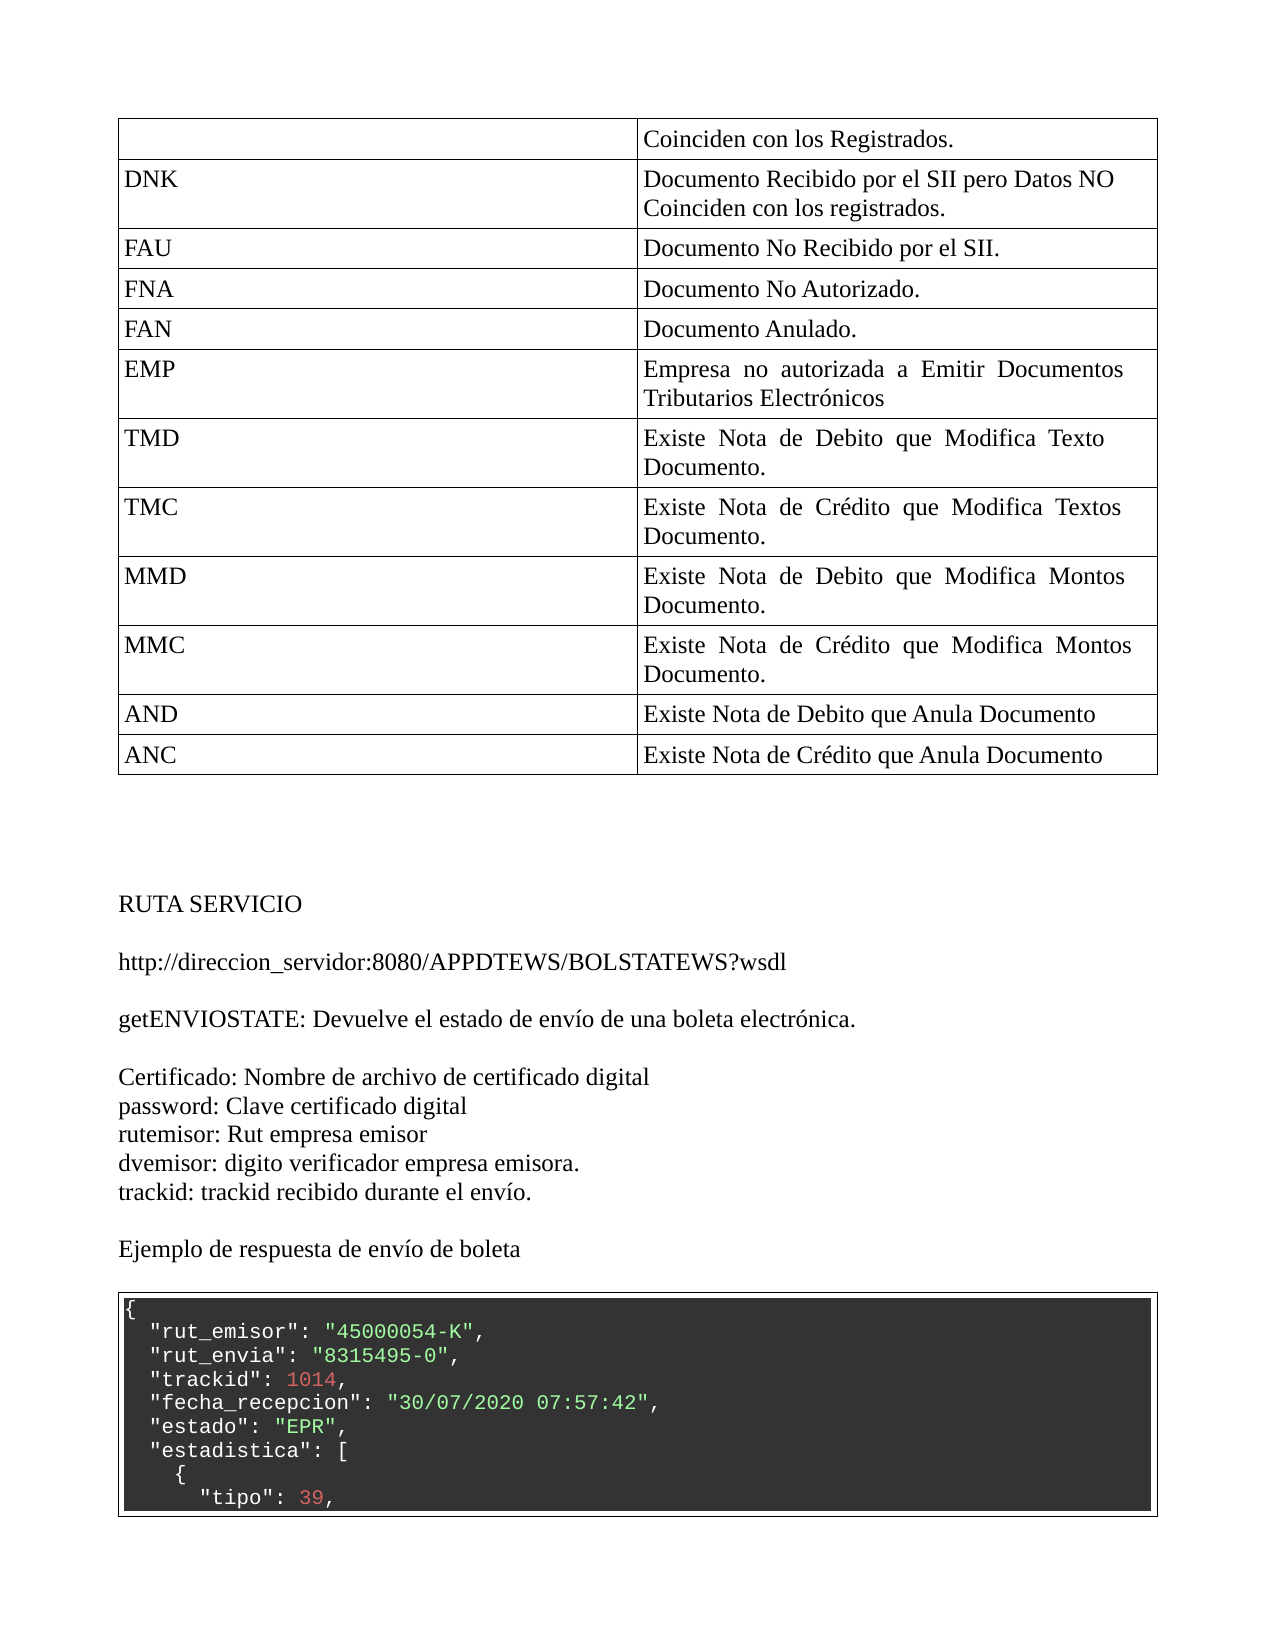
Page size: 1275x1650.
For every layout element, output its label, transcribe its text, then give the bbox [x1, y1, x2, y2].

table_cell Existe Nota de Debito que Modifica Texto Documento. [638, 419, 1157, 487]
table_cell Existe Nota de Crédito que Modifica Montos Documento. [638, 626, 1157, 694]
table_cell FAN [119, 309, 637, 348]
table_cell Existe Nota de Crédito que Modifica Textos Documento. [638, 488, 1157, 556]
table_cell Coinciden con los Registrados. [638, 119, 1157, 158]
table_cell Documento Recibido por el SII pero Datos NO Coinciden con los registrados. [638, 160, 1157, 227]
table_cell AND [119, 695, 637, 734]
table_cell FNA [119, 269, 637, 308]
text http://direccion_servidor:8080/APPDTEWS/BOLSTATEWS?wsdl [118, 947, 1157, 976]
table_cell FAU [119, 229, 637, 268]
table_cell MMD [119, 557, 637, 625]
table_cell ANC [119, 735, 637, 774]
text trackid: trackid recibido durante el envío. [118, 1177, 1157, 1206]
table_cell Empresa no autorizada a Emitir Documentos Tributarios Electrónicos [638, 350, 1157, 417]
table_cell Existe Nota de Debito que Modifica Montos Documento. [638, 557, 1157, 625]
table_header { "rut_emisor": "45000054-K", "rut_envia": "8315495-0", "trackid": 1014, "fecha_recepcion": "30/07/2020 07:57:42", "estado": "EPR", "estadistica": [ { "tipo": 39, [119, 1293, 1157, 1516]
table_cell EMP [119, 350, 637, 417]
text password: Clave certificado digital [118, 1091, 1157, 1119]
table_cell Existe Nota de Crédito que Anula Documento [638, 735, 1157, 774]
text rutemisor: Rut empresa emisor [118, 1119, 1157, 1148]
table_cell Documento No Autorizado. [638, 269, 1157, 308]
table_cell Documento Anulado. [638, 309, 1157, 348]
table_cell Existe Nota de Debito que Anula Documento [638, 695, 1157, 734]
table_cell [119, 119, 637, 158]
table_cell TMC [119, 488, 637, 556]
table_cell DNK [119, 160, 637, 227]
table_cell TMD [119, 419, 637, 487]
text Ejemplo de respuesta de envío de boleta [118, 1234, 1157, 1263]
text Certificado: Nombre de archivo de certificado digital [118, 1062, 1157, 1091]
text RUTA SERVICIO [118, 889, 1157, 918]
table_cell MMC [119, 626, 637, 694]
text dvemisor: digito verificador empresa emisora. [118, 1148, 1157, 1177]
table_cell Documento No Recibido por el SII. [638, 229, 1157, 268]
text getENVIOSTATE: Devuelve el estado de envío de una boleta electrónica. [118, 1004, 1157, 1033]
